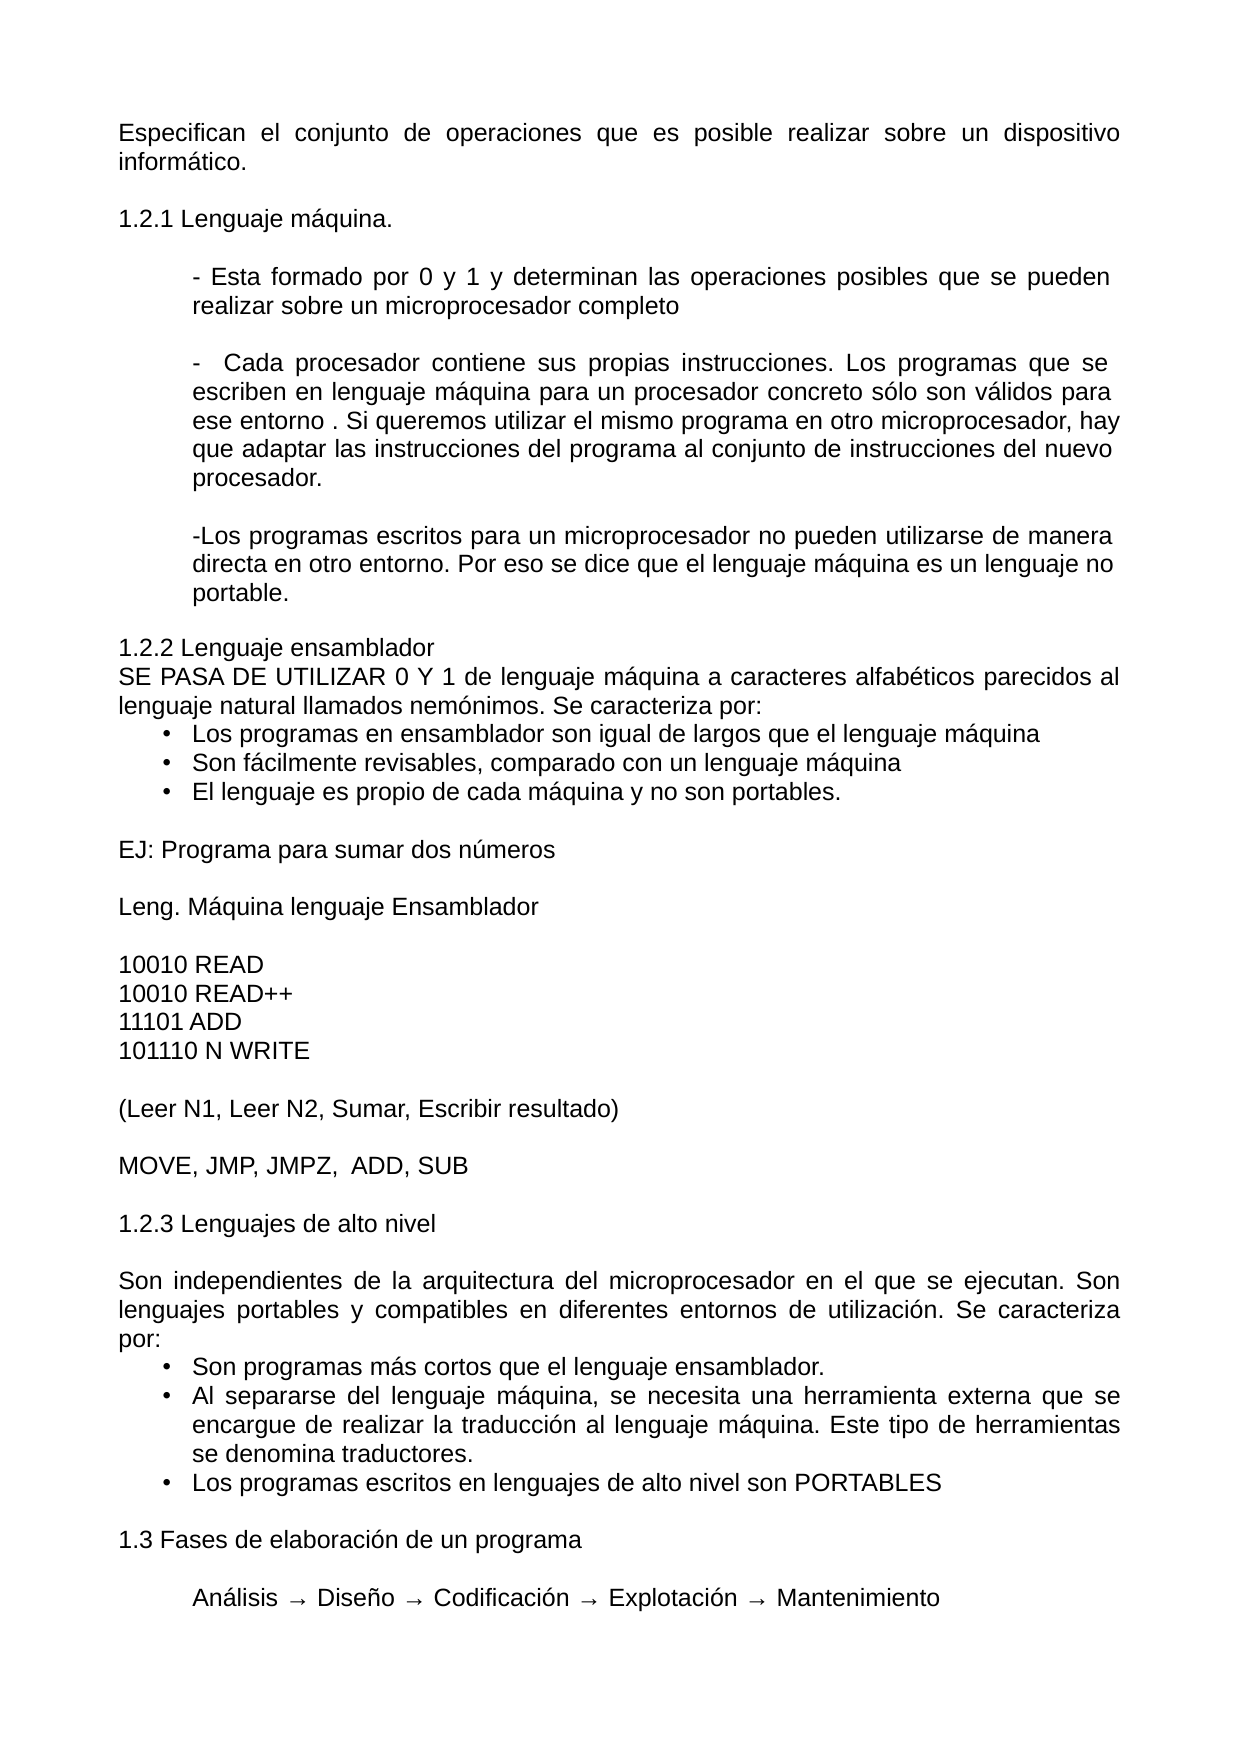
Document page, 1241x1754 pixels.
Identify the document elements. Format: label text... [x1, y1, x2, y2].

text -Los programas escritos para un microprocesador no pueden utilizarse de manera directa en otro entorno. Por eso se dice que el lenguaje máquina es un lenguaje no portable. [118, 521, 1122, 607]
list Al separarse del lenguaje máquina, se necesita una herramienta externa que se encargue de realizar la traducción al lenguaje máquina. Este tipo de herramientas se denomina traductores. [162, 1381, 1122, 1467]
text 10010 READ++ [118, 978, 1122, 1007]
list El lenguaje es propio de cada máquina y no son portables. [162, 777, 1122, 806]
text 1.2.3 Lenguajes de alto nivel [118, 1208, 1122, 1237]
text EJ: Programa para sumar dos números [118, 835, 1122, 863]
text SE PASA DE UTILIZAR 0 Y 1 de lenguaje máquina a caracteres alfabéticos parecidos al lenguaje natural llamados nemónimos. Se caracteriza por: [118, 662, 1122, 719]
list Los programas escritos en lenguajes de alto nivel son PORTABLES [162, 1467, 1122, 1496]
text Leng. Máquina lenguaje Ensamblador [118, 892, 1122, 921]
list Son programas más cortos que el lenguaje ensamblador. [162, 1352, 1122, 1381]
text - Esta formado por 0 y 1 y determinan las operaciones posibles que se pueden realizar sobre un microprocesador completo [118, 262, 1122, 319]
text 1.2.1 Lenguaje máquina. [118, 204, 1122, 233]
text 1.2.2 Lenguaje ensamblador [118, 633, 1122, 662]
text 101110 N WRITE [118, 1036, 1122, 1065]
text - Cada procesador contiene sus propias instrucciones. Los programas que se escriben en lenguaje máquina para un procesador concreto sólo son válidos para ese entorno . Si queremos utilizar el mismo programa en otro microprocesador, hay que adaptar las instrucciones del programa al conjunto de instrucciones del nuevo procesador. [118, 348, 1122, 492]
text 11101 ADD [118, 1007, 1122, 1036]
text Análisis → Diseño → Codificación → Explotación → Mantenimiento [118, 1583, 1122, 1611]
text (Leer N1, Leer N2, Sumar, Escribir resultado) [118, 1093, 1122, 1122]
text Especifican el conjunto de operaciones que es posible realizar sobre un dispositivo informático. [118, 118, 1122, 176]
text 1.3 Fases de elaboración de un programa [118, 1525, 1122, 1554]
text MOVE, JMP, JMPZ, ADD, SUB [118, 1151, 1122, 1180]
text 10010 READ [118, 950, 1122, 978]
text Son independientes de la arquitectura del microprocesador en el que se ejecutan. Son lenguajes portables y compatibles en diferentes entornos de utilización. Se caracteriza por: [118, 1266, 1122, 1352]
list Son fácilmente revisables, comparado con un lenguaje máquina [162, 748, 1122, 777]
list Los programas en ensamblador son igual de largos que el lenguaje máquina [162, 719, 1122, 748]
